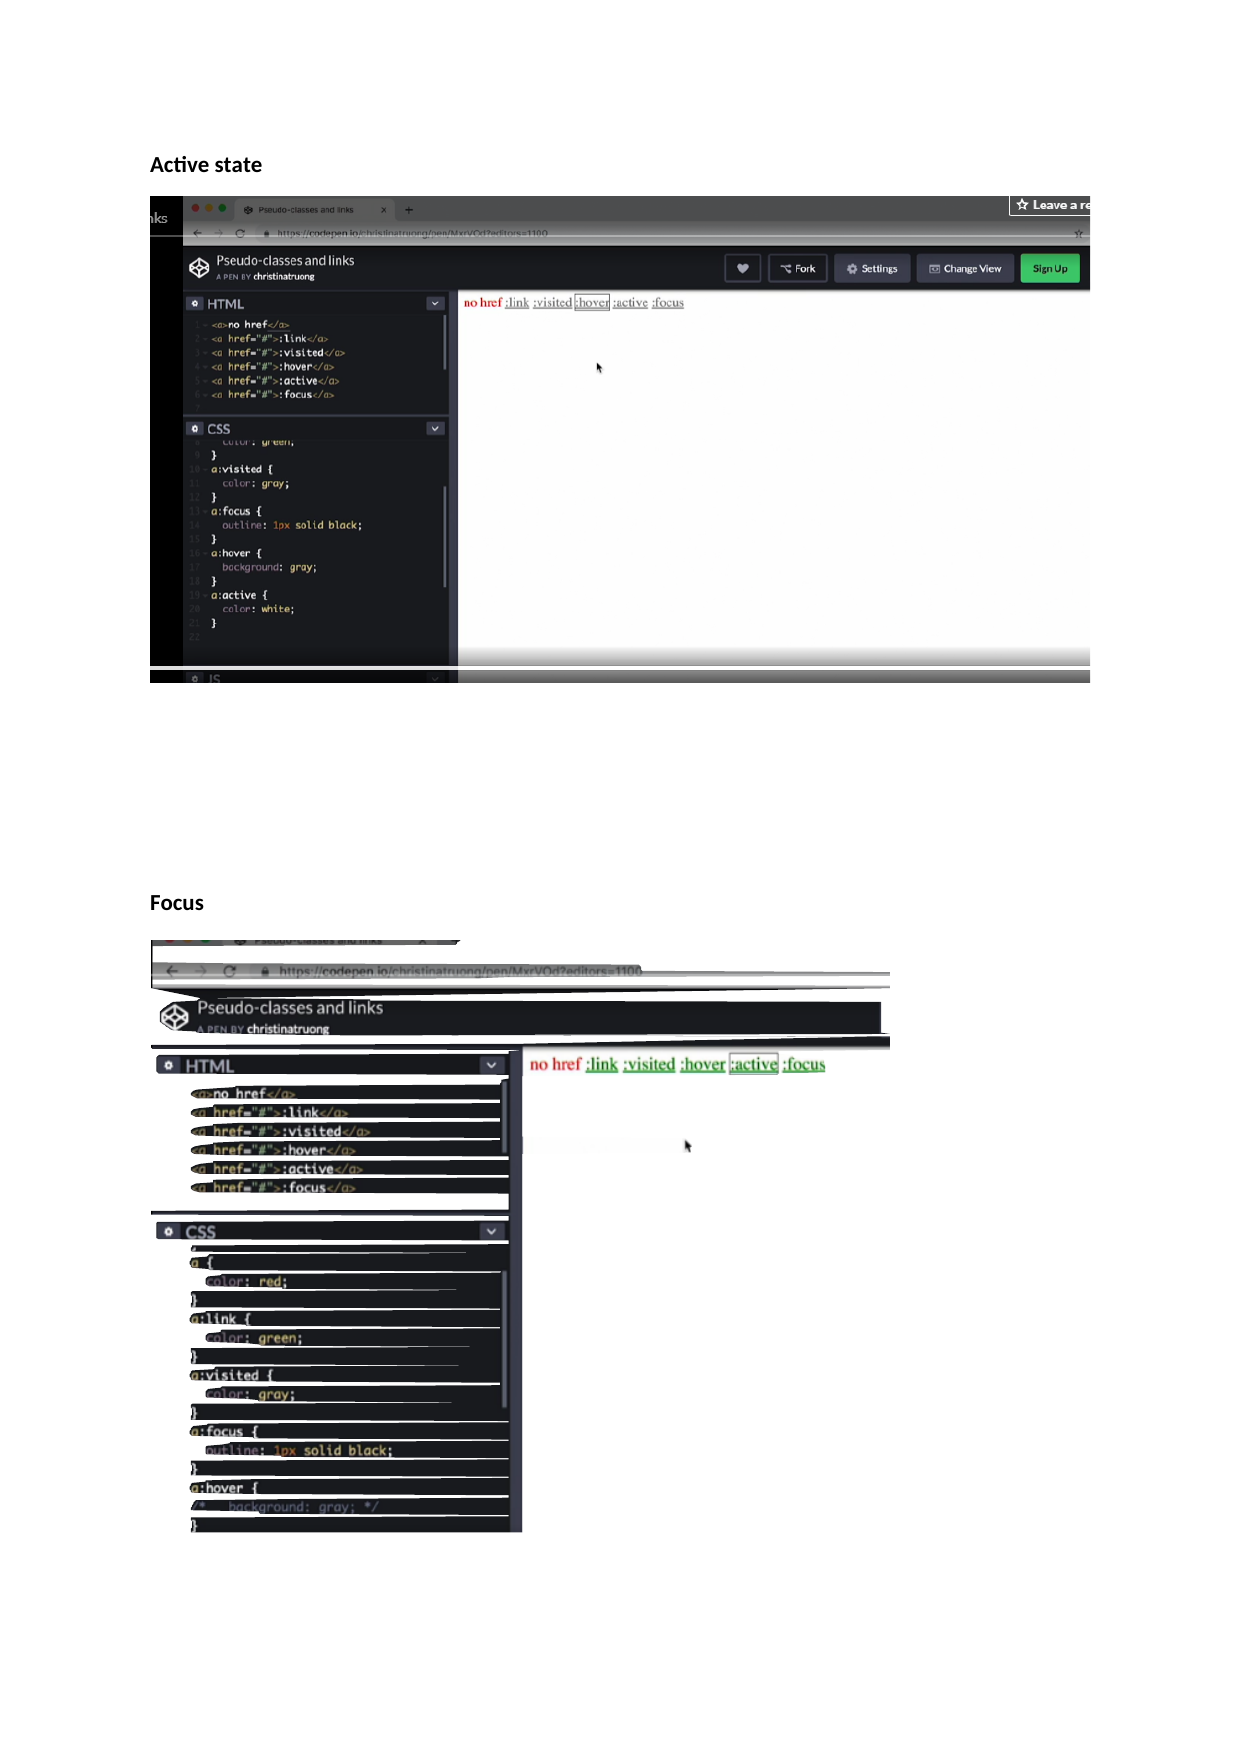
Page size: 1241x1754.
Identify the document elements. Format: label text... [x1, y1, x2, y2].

text Active state [150, 150, 1090, 178]
text Focus [150, 888, 1090, 916]
